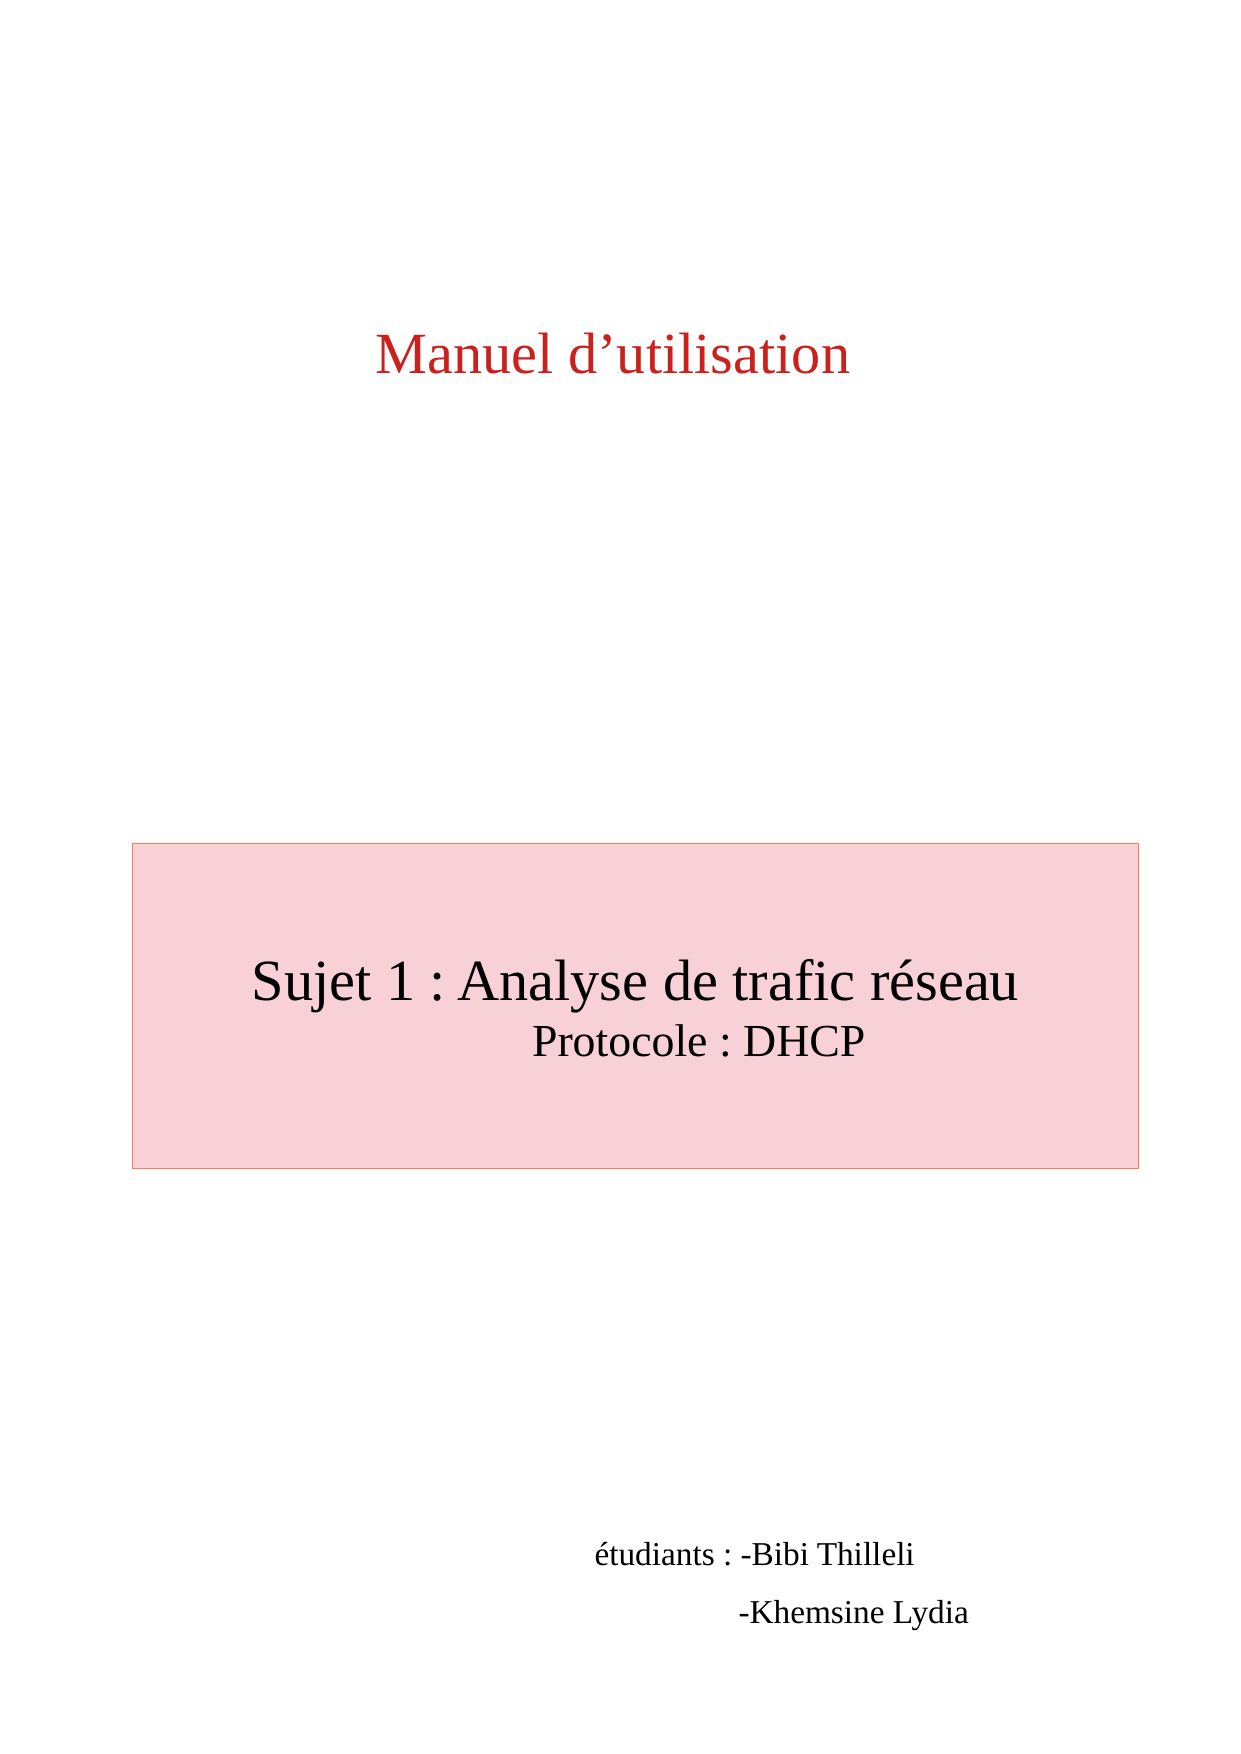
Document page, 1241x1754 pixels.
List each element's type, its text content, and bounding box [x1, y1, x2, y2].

text Manuel d’utilisation [118, 319, 1122, 386]
text -Khemsine Lydia [118, 1592, 1122, 1631]
text étudiants : -Bibi Thilleli [118, 1534, 1122, 1572]
